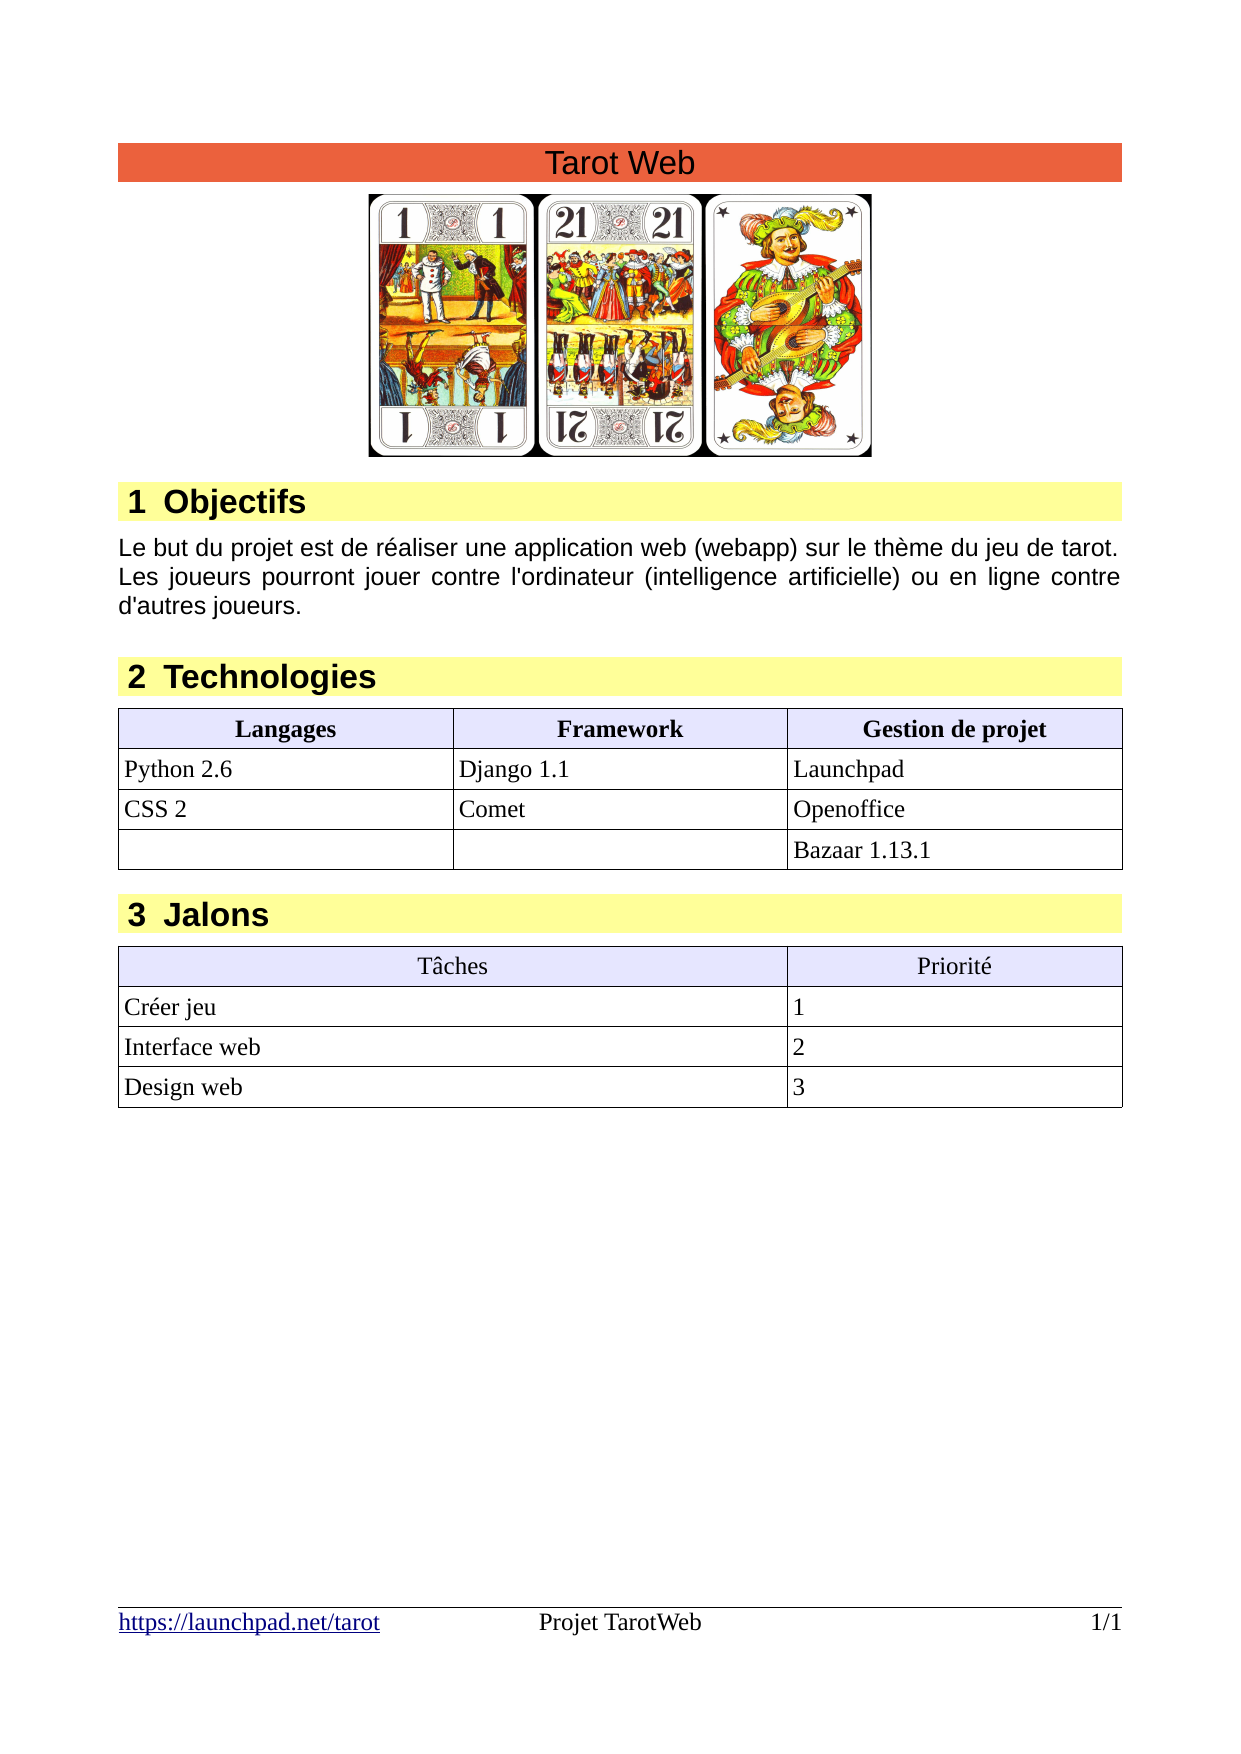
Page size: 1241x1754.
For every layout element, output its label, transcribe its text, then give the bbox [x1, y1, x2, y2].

text Tarot Web [118, 143, 1122, 182]
table_cell 3 [788, 1067, 1122, 1107]
text Le but du projet est de réaliser une application web (webapp) sur le thème du jeu de tarot. Les joueurs pourront jouer contre l'ordinateur (intelligence artificielle) ou en ligne contre d'autres joueurs. [118, 533, 1122, 619]
table_header Langages [119, 709, 453, 748]
table_cell Python 2.6 [119, 749, 453, 789]
table_cell Design web [119, 1067, 787, 1107]
table_cell Django 1.1 [454, 749, 787, 789]
subtitle Technologies [118, 657, 1122, 696]
table_header Tâches [119, 947, 787, 986]
table_cell CSS 2 [119, 790, 453, 829]
table_cell [454, 830, 787, 869]
table_cell Comet [454, 790, 787, 829]
table_cell Créer jeu [119, 987, 787, 1026]
table_header Priorité [788, 947, 1122, 986]
table_cell 1 [788, 987, 1122, 1026]
subtitle Objectifs [118, 482, 1122, 521]
table_cell Openoffice [788, 790, 1122, 829]
table_header Gestion de projet [788, 709, 1122, 748]
table_cell Interface web [119, 1027, 787, 1066]
subtitle Jalons [118, 894, 1122, 933]
table_cell [119, 830, 453, 869]
table_cell 2 [788, 1027, 1122, 1066]
table_cell Launchpad [788, 749, 1122, 789]
table_cell Bazaar 1.13.1 [788, 830, 1122, 869]
picture [368, 194, 872, 457]
table_header Framework [454, 709, 787, 748]
